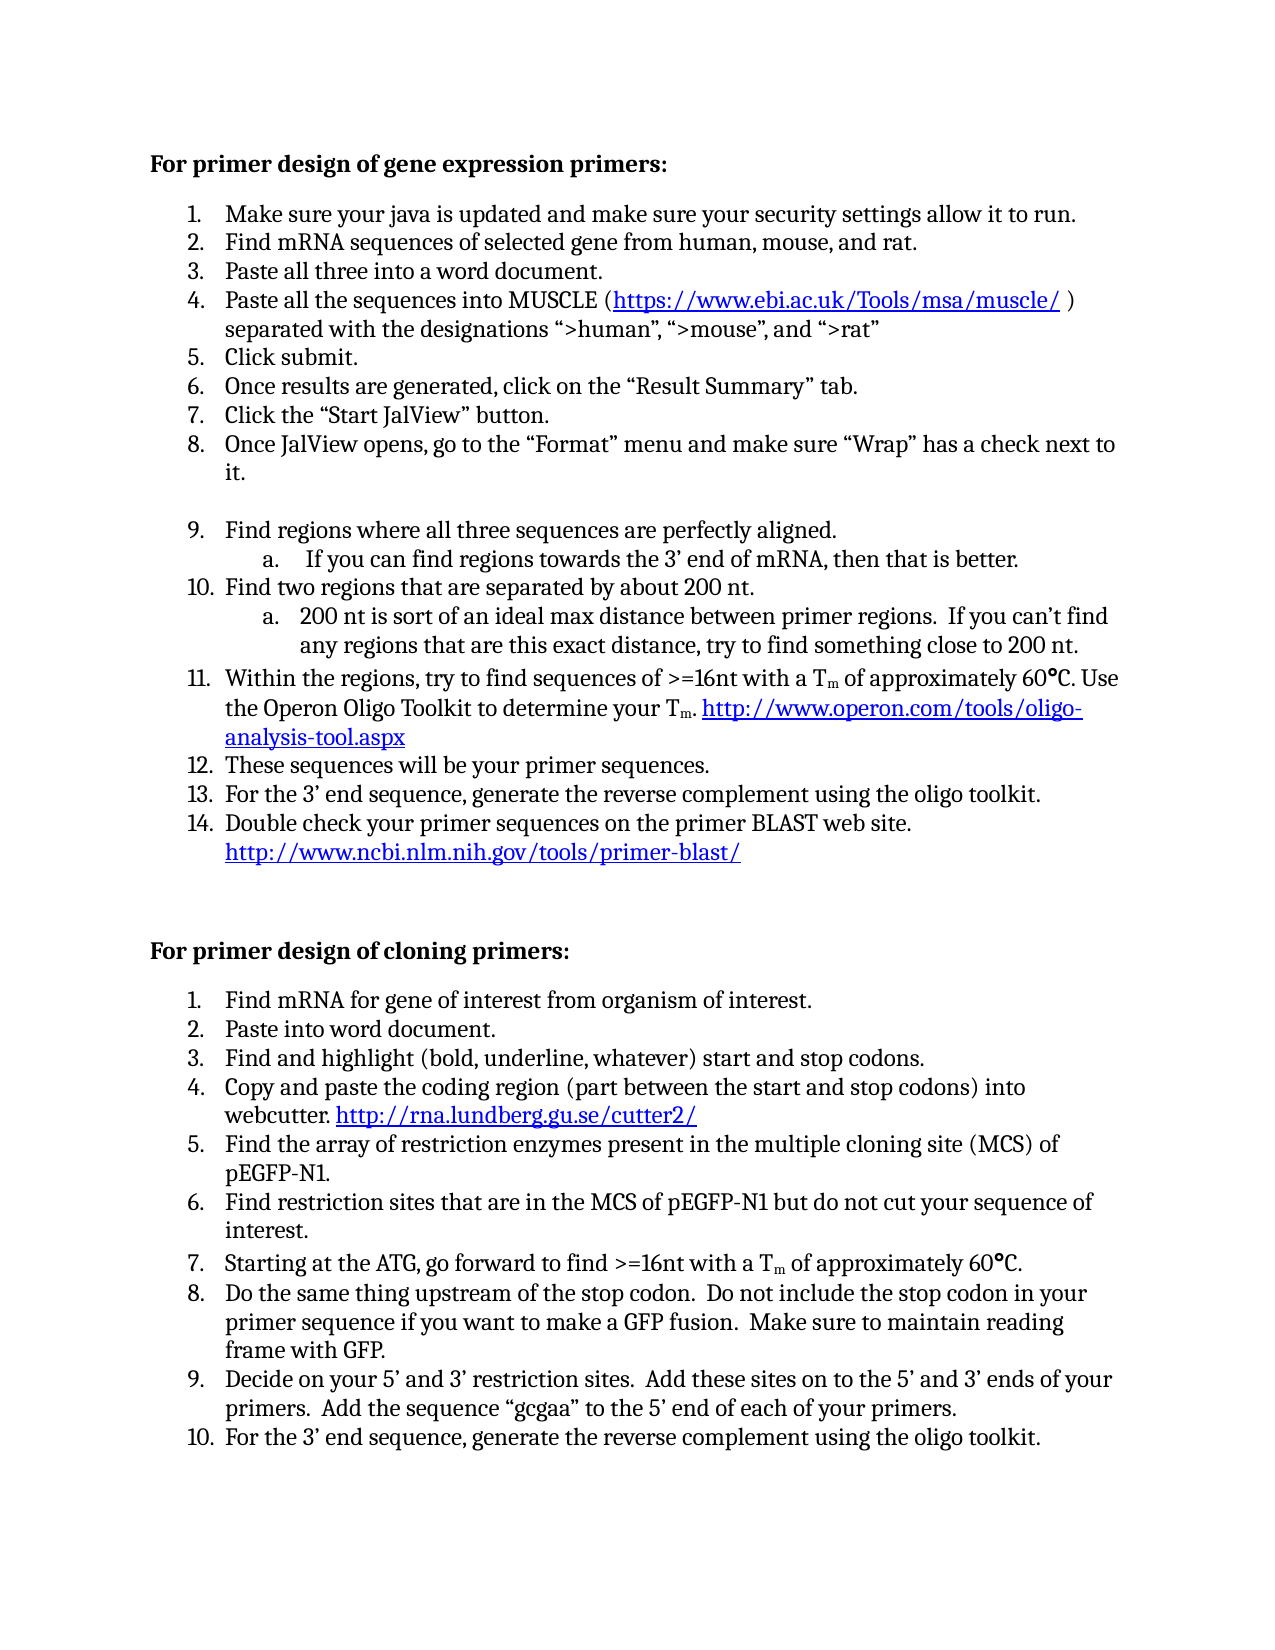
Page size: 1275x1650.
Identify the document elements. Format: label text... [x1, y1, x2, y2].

list Paste into word document. [187, 1015, 1125, 1044]
list Find two regions that are separated by about 200 nt. [187, 573, 1125, 602]
text For primer design of gene expression primers: [150, 150, 1125, 179]
list Click submit. [187, 343, 1125, 372]
list For the 3’ end sequence, generate the reverse complement using the oligo toolkit. [187, 780, 1125, 809]
list Find mRNA sequences of selected gene from human, mouse, and rat. [187, 228, 1125, 257]
list 200 nt is sort of an ideal max distance between primer regions. If you can’t find any regions that are this exact distance, try to find something close to 200 nt. [262, 602, 1125, 659]
list Starting at the ATG, go forward to find >=16nt with a Tm of approximately 60°C. [187, 1245, 1125, 1279]
list Click the “Start JalView” button. [187, 401, 1125, 429]
list Paste all the sequences into MUSCLE (https://www.ebi.ac.uk/Tools/msa/muscle/ ) separated with the designations “>human”, “>mouse”, and “>rat” [187, 286, 1125, 343]
list Within the regions, try to find sequences of >=16nt with a Tm of approximately 60°C. Use the Operon Oligo Toolkit to determine your Tm. http://www.operon.com/tools/oligo-analysis-tool.aspx [187, 659, 1125, 751]
list Find regions where all three sequences are perfectly aligned. [187, 516, 1125, 544]
list If you can find regions towards the 3’ end of mRNA, then that is better. [262, 544, 1125, 573]
list Once results are generated, click on the “Result Summary” tab. [187, 372, 1125, 401]
list Find mRNA for gene of interest from organism of interest. [187, 986, 1125, 1015]
list For the 3’ end sequence, generate the reverse complement using the oligo toolkit. [187, 1423, 1125, 1451]
list Once JalView opens, go to the “Format” menu and make sure “Wrap” has a check next to it. [187, 429, 1125, 487]
list Find the array of restriction enzymes present in the multiple cloning site (MCS) of pEGFP-N1. [187, 1130, 1125, 1187]
list Paste all three into a word document. [187, 257, 1125, 286]
list Make sure your java is updated and make sure your security settings allow it to run. [187, 199, 1125, 228]
text For primer design of cloning primers: [150, 937, 1125, 965]
list Copy and paste the coding region (part between the start and stop codons) into webcutter. http://rna.lundberg.gu.se/cutter2/ [187, 1072, 1125, 1130]
list Decide on your 5’ and 3’ restriction sites. Add these sites on to the 5’ and 3’ ends of your primers. Add the sequence “gcgaa” to the 5’ end of each of your primers. [187, 1365, 1125, 1423]
list These sequences will be your primer sequences. [187, 751, 1125, 780]
list Double check your primer sequences on the primer BLAST web site. http://www.ncbi.nlm.nih.gov/tools/primer-blast/ [187, 809, 1125, 866]
list Do the same thing upstream of the stop codon. Do not include the stop codon in your primer sequence if you want to make a GFP fusion. Make sure to maintain reading frame with GFP. [187, 1279, 1125, 1365]
list Find restriction sites that are in the MCS of pEGFP-N1 but do not cut your sequence of interest. [187, 1187, 1125, 1245]
list Find and highlight (bold, underline, whatever) start and stop codons. [187, 1044, 1125, 1072]
